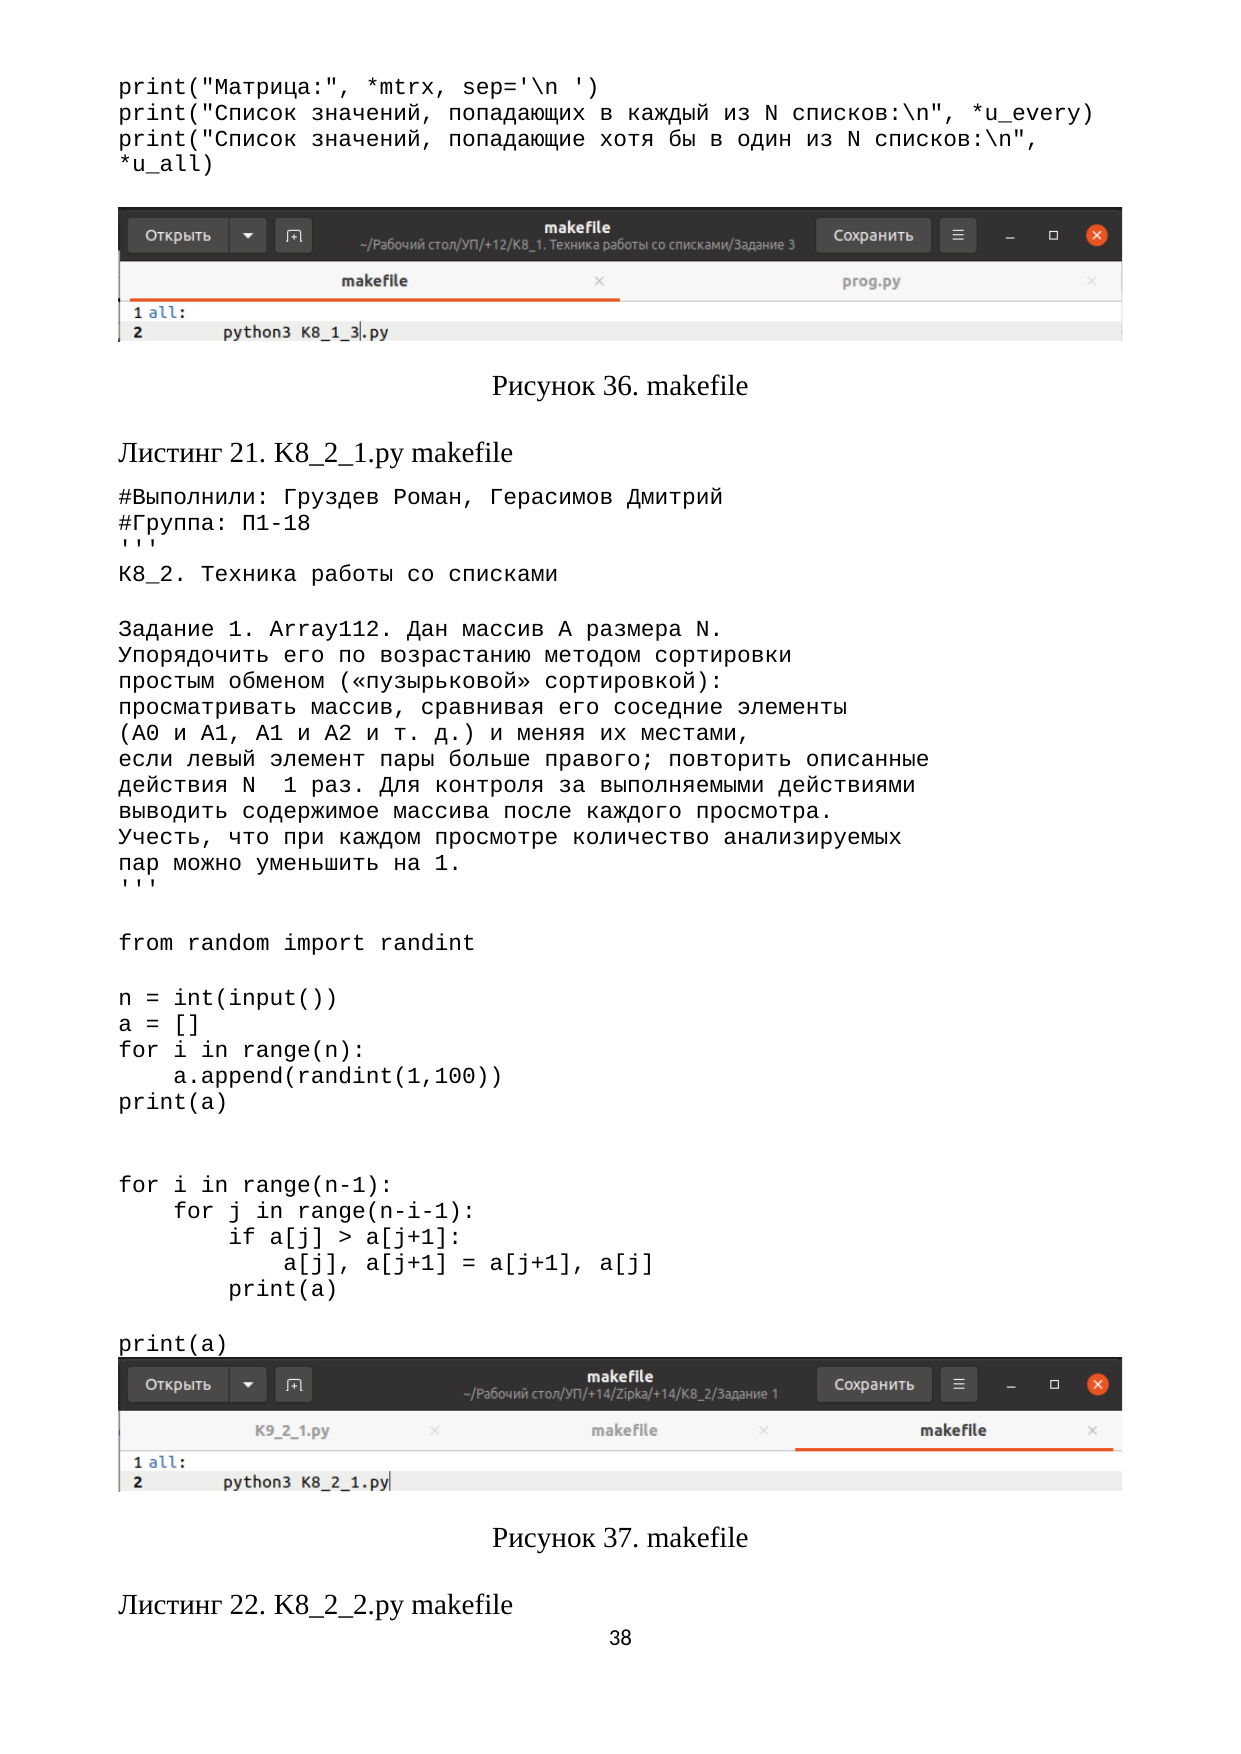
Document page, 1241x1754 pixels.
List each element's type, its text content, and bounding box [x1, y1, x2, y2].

text from random import randint [118, 932, 1122, 957]
picture [118, 1357, 1123, 1492]
text print("Матрица:", *mtrx, sep='\n ') [118, 75, 1122, 101]
text for i in range(n-1): [118, 1173, 1122, 1199]
text К8_2. Техника работы со списками [118, 563, 1122, 589]
text (A0 и A1, A1 и A2 и т. д.) и меняя их местами, [118, 721, 1122, 747]
text Учесть, что при каждом просмотре количество анализируемых [118, 825, 1122, 851]
text for i in range(n): [118, 1038, 1122, 1064]
text print("Список значений, попадающих в каждый из N списков:\n", *u_every) [118, 101, 1122, 127]
text Листинг 21. K8_2_1.py makefile [118, 435, 1122, 468]
text простым обменом («пузырьковой» сортировкой): [118, 669, 1122, 695]
text a[j], a[j+1] = a[j+1], a[j] [118, 1251, 1122, 1277]
text ''' [118, 537, 1122, 563]
text #Выполнили: Груздев Роман, Герасимов Дмитрий [118, 485, 1122, 511]
text ''' [118, 877, 1122, 903]
text Листинг 22. K8_2_2.py makefile [118, 1587, 1122, 1620]
text Рисунок 37. makefile [118, 1520, 1122, 1553]
text действия N 1 раз. Для контроля за выполняемыми действиями [118, 773, 1122, 799]
text print("Список значений, попадающие хотя бы в один из N списков:\n", *u_all) [118, 127, 1122, 179]
text if a[j] > a[j+1]: [118, 1225, 1122, 1251]
text a.append(randint(1,100)) [118, 1064, 1122, 1090]
text print(a) [118, 1332, 1122, 1357]
text n = int(input()) [118, 986, 1122, 1012]
text выводить содержимое массива после каждого просмотра. [118, 799, 1122, 825]
text print(a) [118, 1090, 1122, 1116]
text print(a) [118, 1277, 1122, 1303]
text a = [] [118, 1012, 1122, 1038]
text #Группа: П1-18 [118, 511, 1122, 537]
text Упорядочить его по возрастанию методом сортировки [118, 643, 1122, 669]
text если левый элемент пары больше правого; повторить описанные [118, 747, 1122, 773]
text Задание 1. Array112. Дан массив A размера N. [118, 617, 1122, 643]
text for j in range(n-i-1): [118, 1199, 1122, 1225]
text пар можно уменьшить на 1. [118, 851, 1122, 877]
text Рисунок 36. makefile [118, 368, 1122, 401]
picture [118, 207, 1123, 342]
text просматривать массив, сравнивая его соседние элементы [118, 695, 1122, 721]
